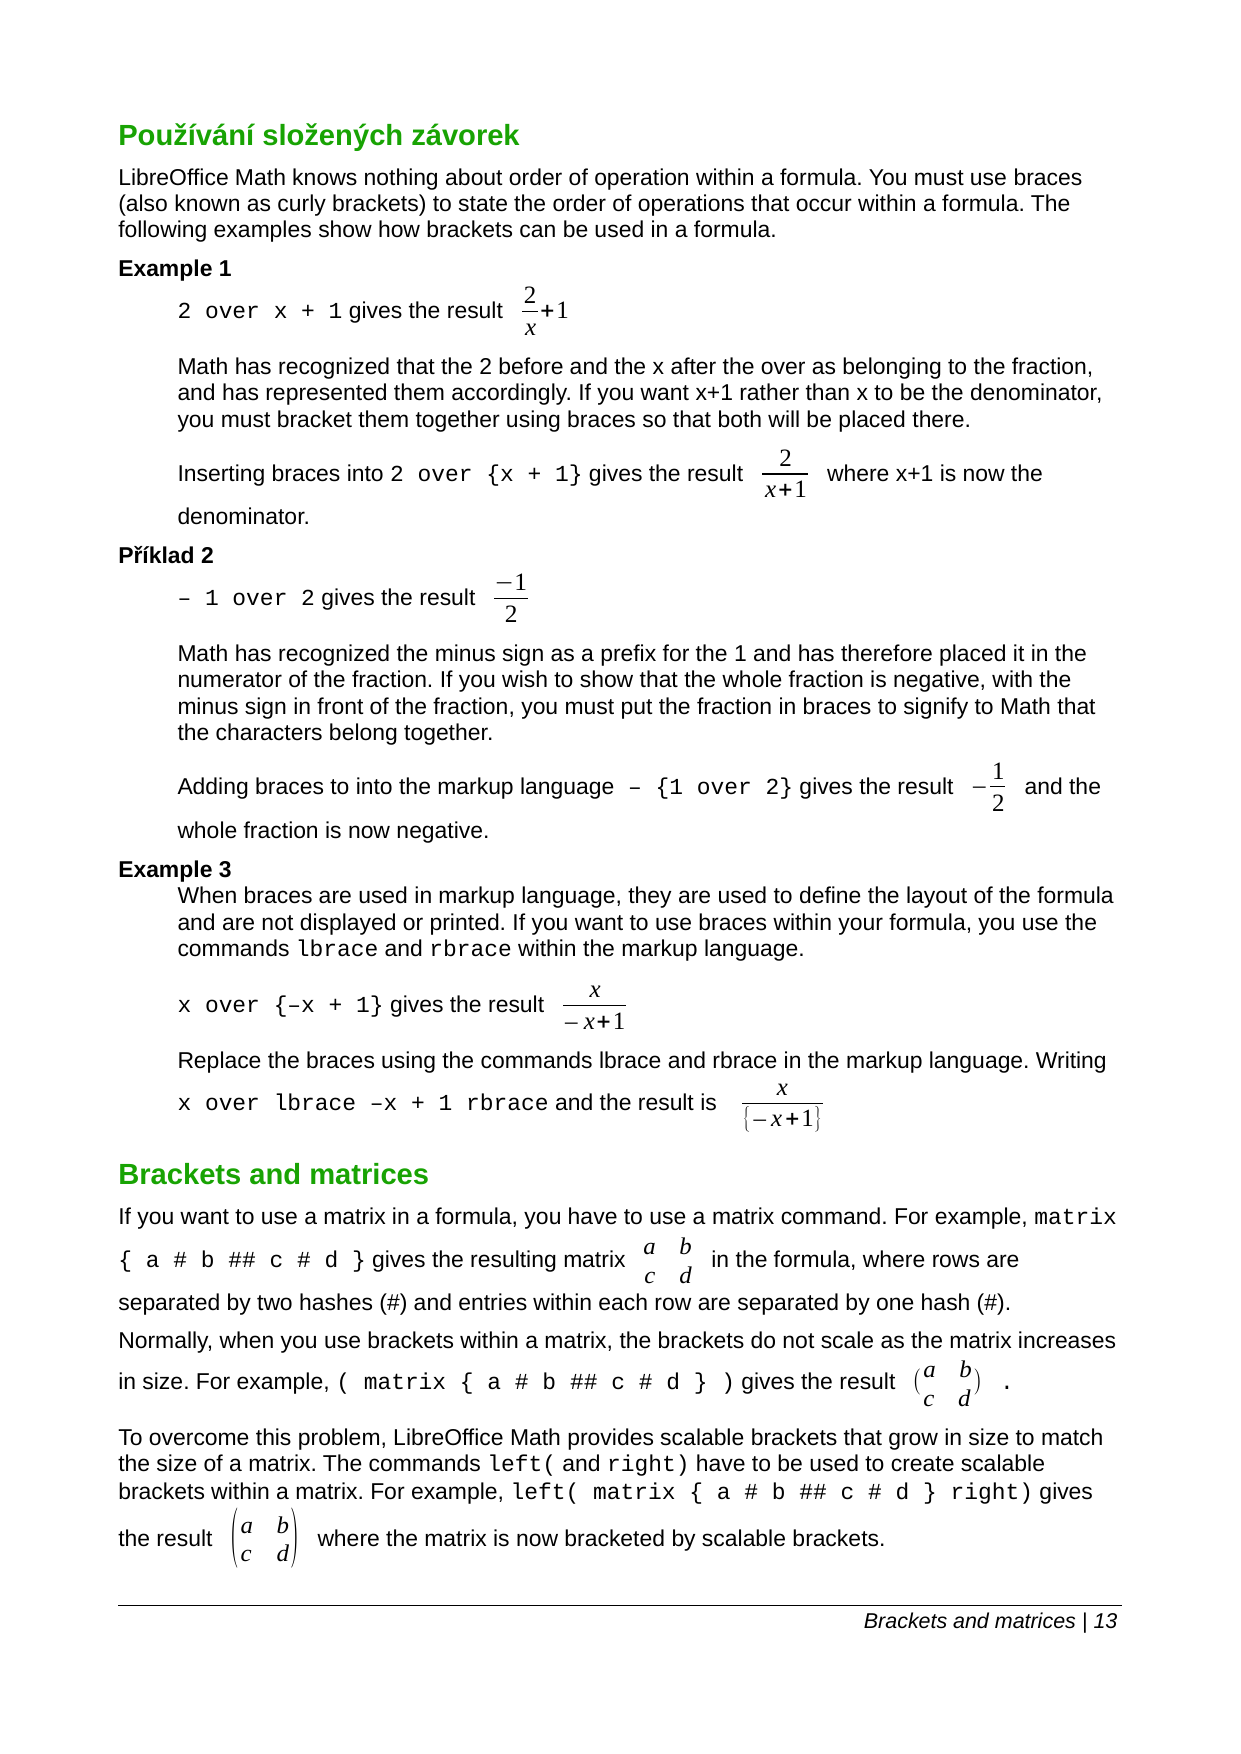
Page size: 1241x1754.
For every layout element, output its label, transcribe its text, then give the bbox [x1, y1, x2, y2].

text To overcome this problem, LibreOffice Math provides scalable brackets that grow in size to match the size of a matrix. The commands left( and right) have to be used to create scalable brackets within a matrix. For example, left( matrix { a # b ## c # d } right) gives the resultwhere the matrix is now bracketed by scalable brackets. [118, 1423, 1122, 1570]
text Example 1 [118, 255, 1122, 281]
text Math has recognized that the 2 before and the x after the over as belonging to the fraction, and has represented them accordingly. If you want x+1 rather than x to be the denominator, you must bracket them together using braces so that both will be placed there. [177, 353, 1122, 432]
text Replace the braces using the commands lbrace and rbrace in the markup language. Writing x over lbrace –x + 1 rbrace and the result is [177, 1047, 1122, 1134]
text x over {–x + 1} gives the result [177, 976, 1122, 1034]
text Příklad 2 [118, 542, 1122, 568]
text Example 3 [118, 856, 1122, 882]
text Normally, when you use brackets within a matrix, the brackets do not scale as the matrix increases in size. For example, ( matrix { a # b ## c # d } ) gives the result. [118, 1327, 1122, 1411]
text Inserting braces into 2 over {x + 1} gives the resultwhere x+1 is now the denominator. [177, 444, 1122, 530]
subtitle Používání složených závorek [118, 118, 1122, 152]
text When braces are used in markup language, they are used to define the layout of the formula and are not displayed or printed. If you want to use braces within your formula, you use the commands lbrace and rbrace within the markup language. [177, 882, 1122, 963]
text If you want to use a matrix in a formula, you have to use a matrix command. For example, matrix { a # b ## c # d } gives the resulting matrixin the formula, where rows are separated by two hashes (#) and entries within each row are separated by one hash (#). [118, 1203, 1122, 1315]
text Adding braces to into the markup language – {1 over 2} gives the resultand the whole fraction is now negative. [177, 758, 1122, 843]
text LibreOffice Math knows nothing about order of operation within a formula. You must use braces (also known as curly brackets) to state the order of operations that occur within a formula. The following examples show how brackets can be used in a formula. [118, 163, 1122, 242]
text – 1 over 2 gives the result [177, 568, 1122, 627]
subtitle Brackets and matrices [118, 1157, 1122, 1191]
text 2 over x + 1 gives the result [177, 281, 1122, 340]
text Math has recognized the minus sign as a prefix for the 1 and has therefore placed it in the numerator of the fraction. If you wish to show that the whole fraction is negative, with the minus sign in front of the fraction, you must put the fraction in braces to signify to Math that the characters belong together. [177, 640, 1122, 745]
